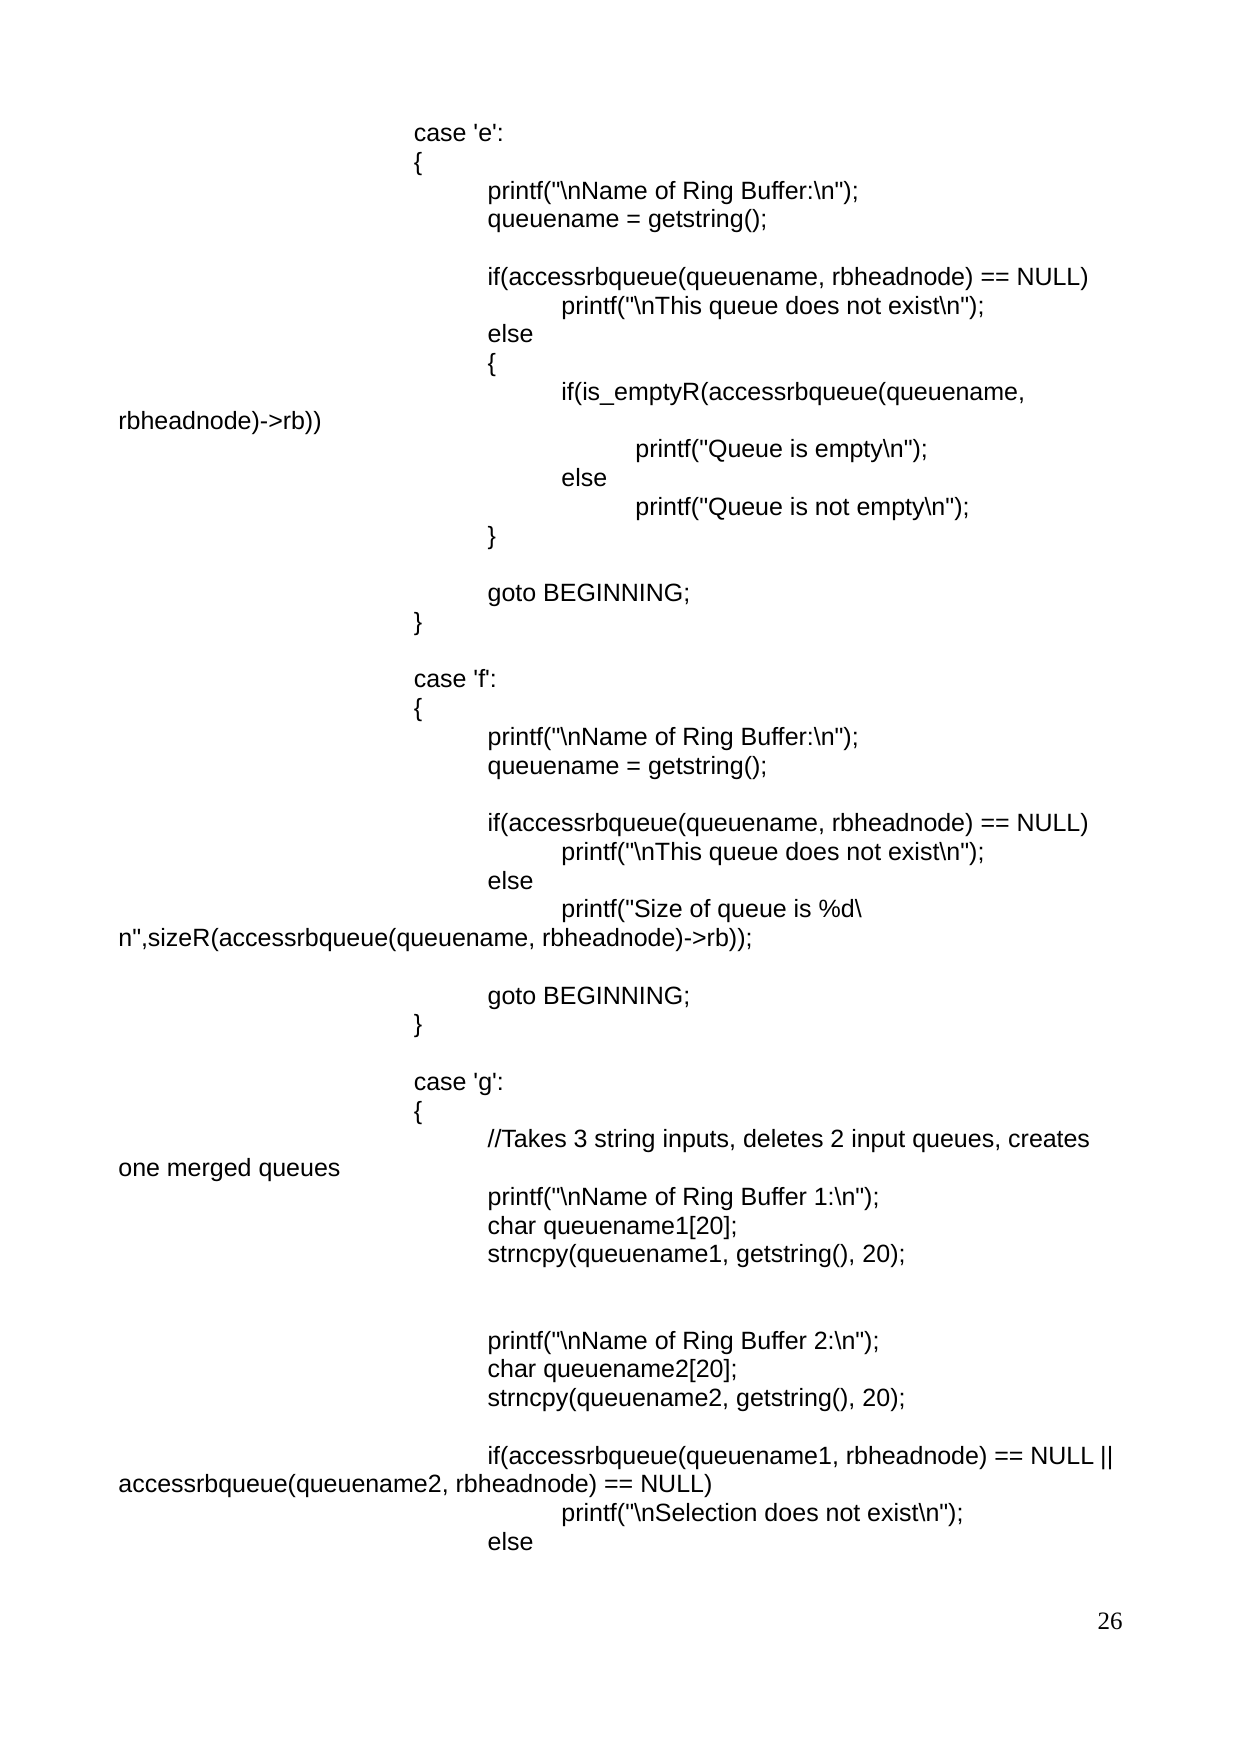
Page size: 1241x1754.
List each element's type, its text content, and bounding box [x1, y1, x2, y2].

text else [118, 866, 1122, 894]
text } [118, 1009, 1122, 1038]
text printf("Queue is empty\n"); [118, 434, 1122, 463]
text case 'f': [118, 664, 1122, 693]
text printf("Size of queue is %d\n",sizeR(accessrbqueue(queuename, rbheadnode)->rb)); [118, 894, 1122, 952]
text printf("\nSelection does not exist\n"); [118, 1498, 1122, 1527]
text { [118, 147, 1122, 176]
text { [118, 348, 1122, 377]
text printf("\nThis queue does not exist\n"); [118, 837, 1122, 866]
text printf("\nName of Ring Buffer:\n"); [118, 176, 1122, 204]
text printf("\nName of Ring Buffer:\n"); [118, 722, 1122, 751]
text else [118, 319, 1122, 348]
text if(is_emptyR(accessrbqueue(queuename, rbheadnode)->rb)) [118, 377, 1122, 434]
text { [118, 693, 1122, 722]
text char queuename2[20]; [118, 1354, 1122, 1383]
text strncpy(queuename2, getstring(), 20); [118, 1383, 1122, 1412]
text else [118, 1527, 1122, 1556]
text printf("\nName of Ring Buffer 1:\n"); [118, 1182, 1122, 1211]
text queuename = getstring(); [118, 751, 1122, 779]
text goto BEGINNING; [118, 578, 1122, 607]
text queuename = getstring(); [118, 204, 1122, 233]
text else [118, 463, 1122, 492]
text char queuename1[20]; [118, 1211, 1122, 1239]
text } [118, 607, 1122, 636]
text printf("\nName of Ring Buffer 2:\n"); [118, 1326, 1122, 1354]
text case 'e': [118, 118, 1122, 147]
text //Takes 3 string inputs, deletes 2 input queues, creates one merged queues [118, 1124, 1122, 1182]
text if(accessrbqueue(queuename1, rbheadnode) == NULL || accessrbqueue(queuename2, rbheadnode) == NULL) [118, 1441, 1122, 1498]
text if(accessrbqueue(queuename, rbheadnode) == NULL) [118, 262, 1122, 291]
text printf("Queue is not empty\n"); [118, 492, 1122, 521]
text strncpy(queuename1, getstring(), 20); [118, 1239, 1122, 1268]
text printf("\nThis queue does not exist\n"); [118, 291, 1122, 319]
text if(accessrbqueue(queuename, rbheadnode) == NULL) [118, 808, 1122, 837]
text } [118, 521, 1122, 549]
text { [118, 1096, 1122, 1124]
text case 'g': [118, 1067, 1122, 1096]
text goto BEGINNING; [118, 981, 1122, 1009]
